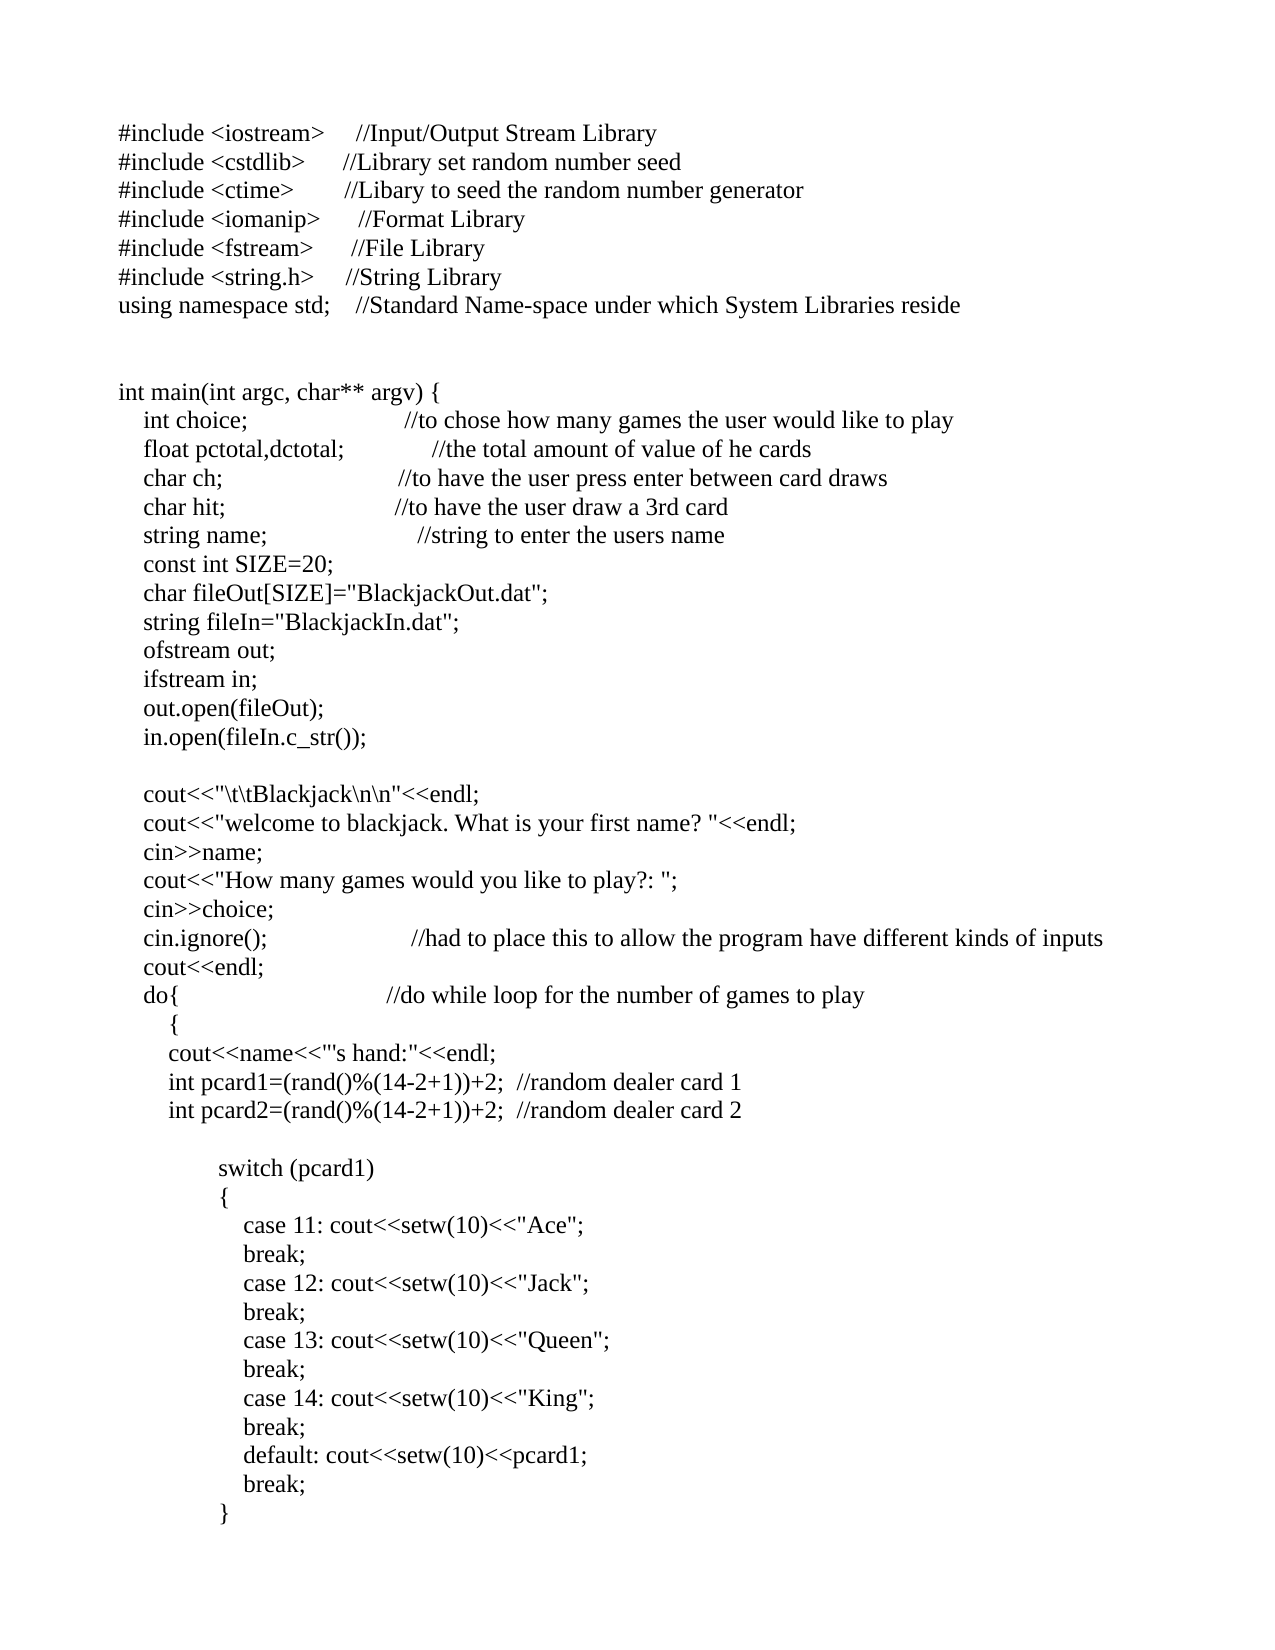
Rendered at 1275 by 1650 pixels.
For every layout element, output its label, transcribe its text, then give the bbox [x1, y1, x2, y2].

text string name; //string to enter the users name [118, 521, 1157, 549]
text case 12: cout<<setw(10)<<"Jack"; [118, 1268, 1157, 1297]
text break; [118, 1297, 1157, 1326]
text ofstream out; [118, 636, 1157, 664]
text cout<<"How many games would you like to play?: "; [118, 866, 1157, 894]
text #include <iomanip> //Format Library [118, 204, 1157, 233]
text break; [118, 1239, 1157, 1268]
text break; [118, 1412, 1157, 1441]
text int pcard2=(rand()%(14-2+1))+2; //random dealer card 2 [118, 1096, 1157, 1124]
text ifstream in; [118, 664, 1157, 693]
text #include <string.h> //String Library [118, 262, 1157, 291]
text char ch; //to have the user press enter between card draws [118, 463, 1157, 492]
text using namespace std; //Standard Name-space under which System Libraries reside [118, 291, 1157, 319]
text { [118, 1009, 1157, 1038]
text in.open(fileIn.c_str()); [118, 722, 1157, 751]
text #include <fstream> //File Library [118, 233, 1157, 262]
text #include <iostream> //Input/Output Stream Library [118, 118, 1157, 147]
text char hit; //to have the user draw a 3rd card [118, 492, 1157, 521]
text string fileIn="BlackjackIn.dat"; [118, 607, 1157, 636]
text const int SIZE=20; [118, 549, 1157, 578]
text case 14: cout<<setw(10)<<"King"; [118, 1383, 1157, 1412]
text case 11: cout<<setw(10)<<"Ace"; [118, 1211, 1157, 1239]
text cin>>choice; [118, 894, 1157, 923]
text { [118, 1182, 1157, 1211]
text out.open(fileOut); [118, 693, 1157, 722]
text cout<<endl; [118, 952, 1157, 981]
text cout<<"welcome to blackjack. What is your first name? "<<endl; [118, 808, 1157, 837]
text cout<<"\t\tBlackjack\n\n"<<endl; [118, 779, 1157, 808]
text break; [118, 1469, 1157, 1498]
text } [118, 1498, 1157, 1527]
text switch (pcard1) [118, 1153, 1157, 1182]
text cin>>name; [118, 837, 1157, 866]
text #include <ctime> //Libary to seed the random number generator [118, 176, 1157, 204]
text int choice; //to chose how many games the user would like to play [118, 406, 1157, 434]
text break; [118, 1354, 1157, 1383]
text float pctotal,dctotal; //the total amount of value of he cards [118, 434, 1157, 463]
text cout<<name<<"'s hand:"<<endl; [118, 1038, 1157, 1067]
text #include <cstdlib> //Library set random number seed [118, 147, 1157, 176]
text default: cout<<setw(10)<<pcard1; [118, 1441, 1157, 1469]
text do{ //do while loop for the number of games to play [118, 981, 1157, 1009]
text int main(int argc, char** argv) { [118, 377, 1157, 406]
text case 13: cout<<setw(10)<<"Queen"; [118, 1326, 1157, 1354]
text cin.ignore(); //had to place this to allow the program have different kinds of inputs [118, 923, 1157, 952]
text char fileOut[SIZE]="BlackjackOut.dat"; [118, 578, 1157, 607]
text int pcard1=(rand()%(14-2+1))+2; //random dealer card 1 [118, 1067, 1157, 1096]
